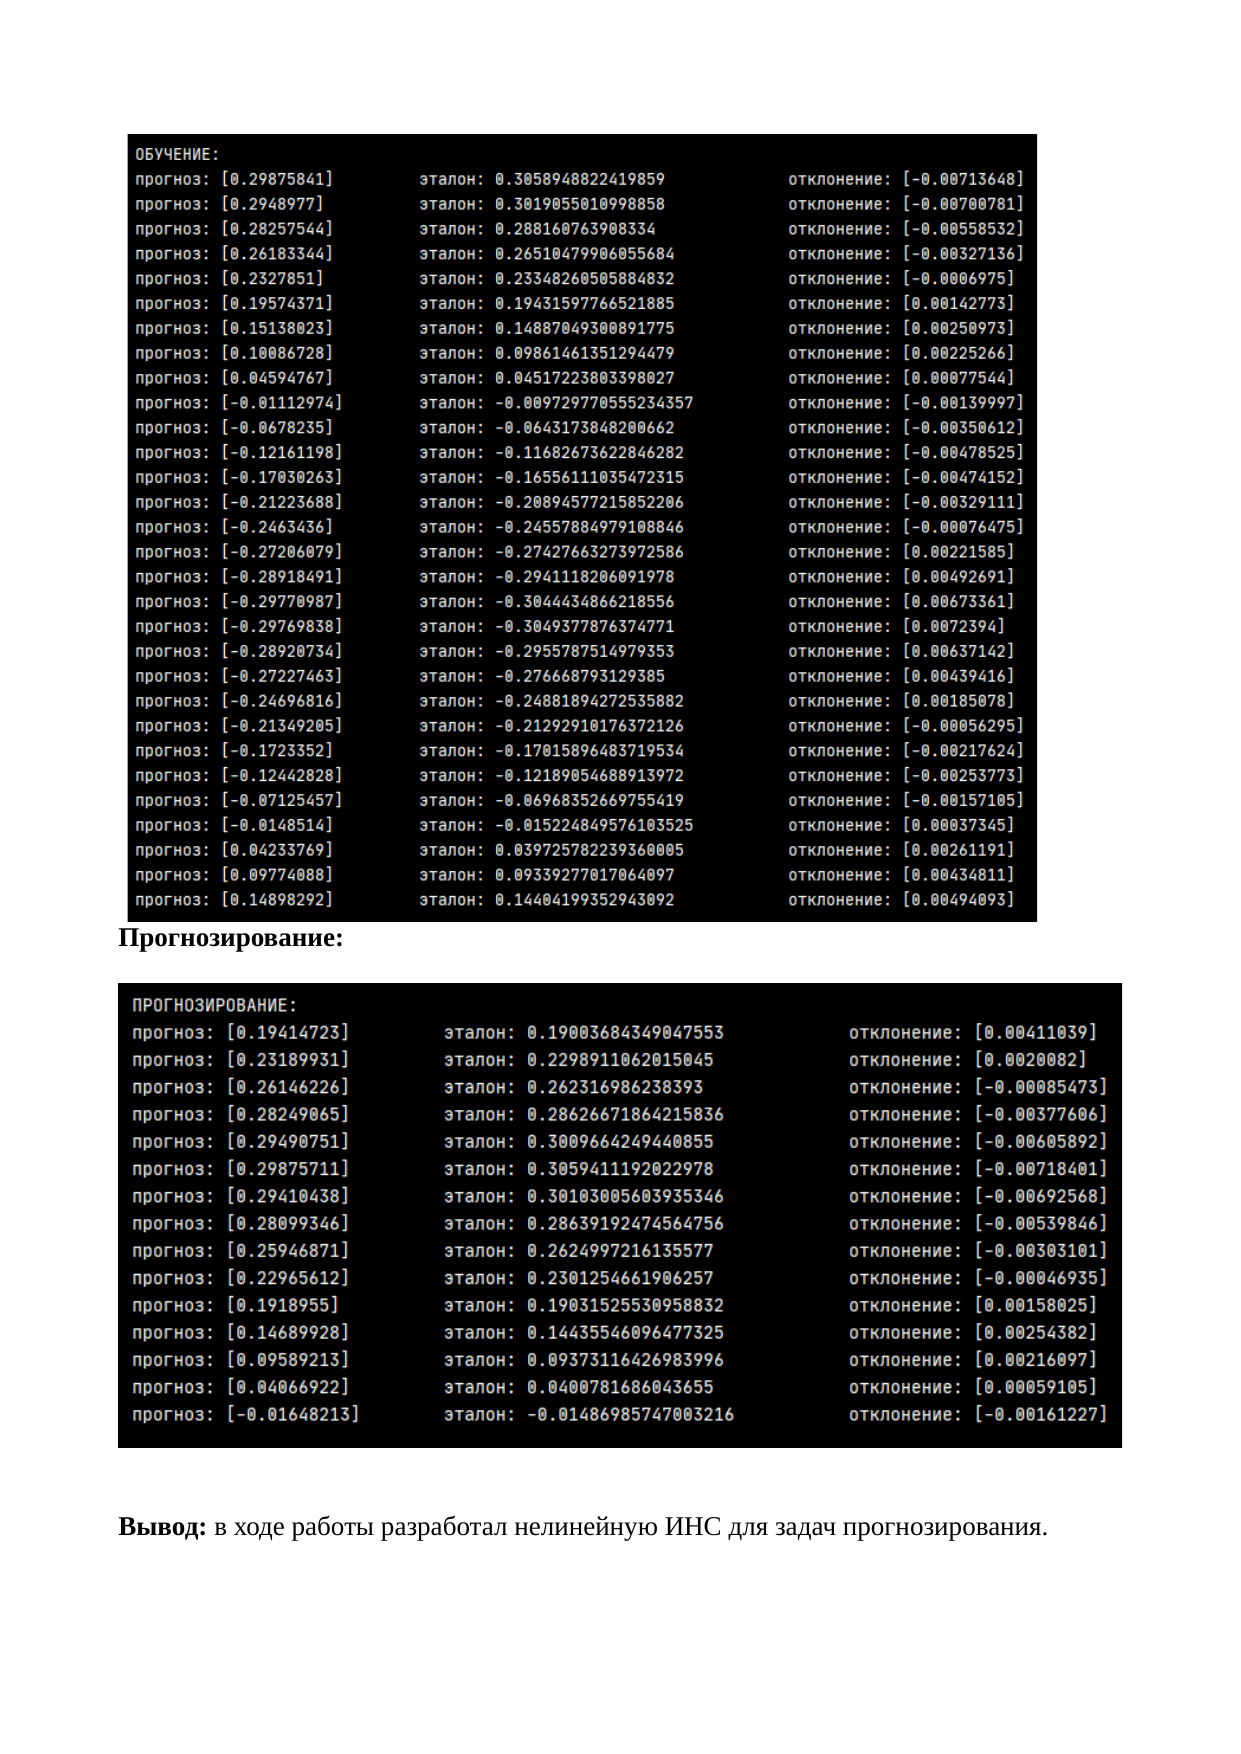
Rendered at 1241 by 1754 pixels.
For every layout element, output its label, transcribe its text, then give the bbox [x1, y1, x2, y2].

picture [118, 983, 1123, 1448]
text Прогнозирование: [118, 834, 1122, 952]
text Вывод: в ходе работы разработал нелинейную ИНС для задач прогнозирования. [118, 1510, 1122, 1541]
picture [127, 134, 1038, 922]
